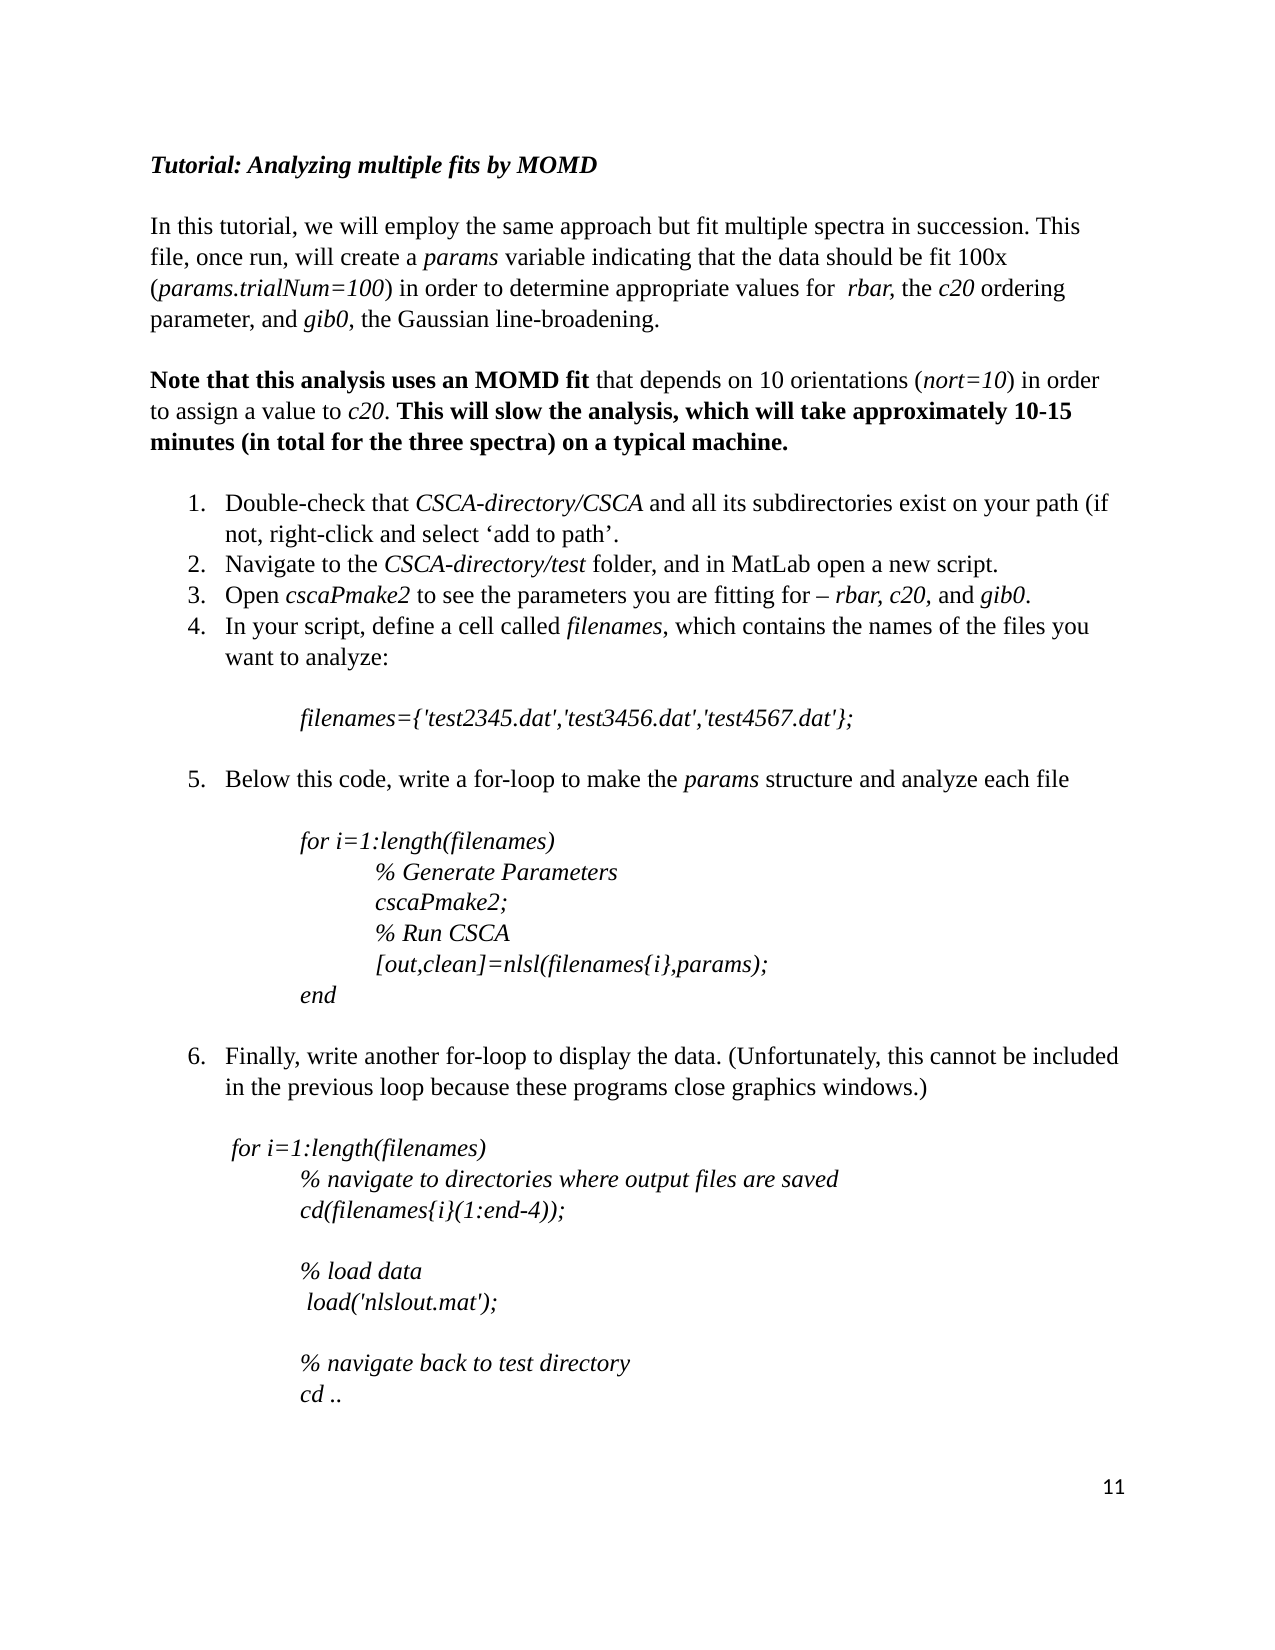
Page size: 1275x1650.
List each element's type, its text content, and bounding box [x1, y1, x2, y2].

list Double-check that CSCA-directory/CSCA and all its subdirectories exist on your path (if not, right-click and select ‘add to path’. [187, 488, 1125, 547]
list Open cscaPmake2 to see the parameters you are fitting for – rbar, c20, and gib0. [187, 580, 1125, 609]
text In this tutorial, we will employ the same approach but fit multiple spectra in succession. This file, once run, will create a params variable indicating that the data should be fit 100x (params.trialNum=100) in order to determine appropriate values for rbar, the c20 ordering parameter, and gib0, the Gaussian line-broadening. Note that this analysis uses an MOMD fit that depends on 10 orientations (nort=10) in order to assign a value to c20. This will slow the analysis, which will take approximately 10-15 minutes (in total for the three spectra) on a typical machine. [150, 211, 1125, 455]
list In your script, define a cell called filenames, which contains the names of the files you want to analyze: filenames={'test2345.dat','test3456.dat','test4567.dat'}; [187, 611, 1125, 763]
list Below this code, write a for-loop to make the params structure and analyze each file for i=1:length(filenames) % Generate Parameters cscaPmake2; % Run CSCA [out,clean]=nlsl(filenames{i},params); end [187, 764, 1125, 1039]
text Tutorial: Analyzing multiple fits by MOMD [150, 150, 1125, 179]
list Finally, write another for-loop to display the data. (Unfortunately, this cannot be included in the previous loop because these programs close graphics windows.) for i=1:length(filenames) % navigate to directories where output files are saved cd(filenames{i}(1:end-4)); % load data load('nlslout.mat'); % navigate back to test directory cd .. [187, 1041, 1125, 1439]
list Navigate to the CSCA-directory/test folder, and in MatLab open a new script. [187, 549, 1125, 578]
